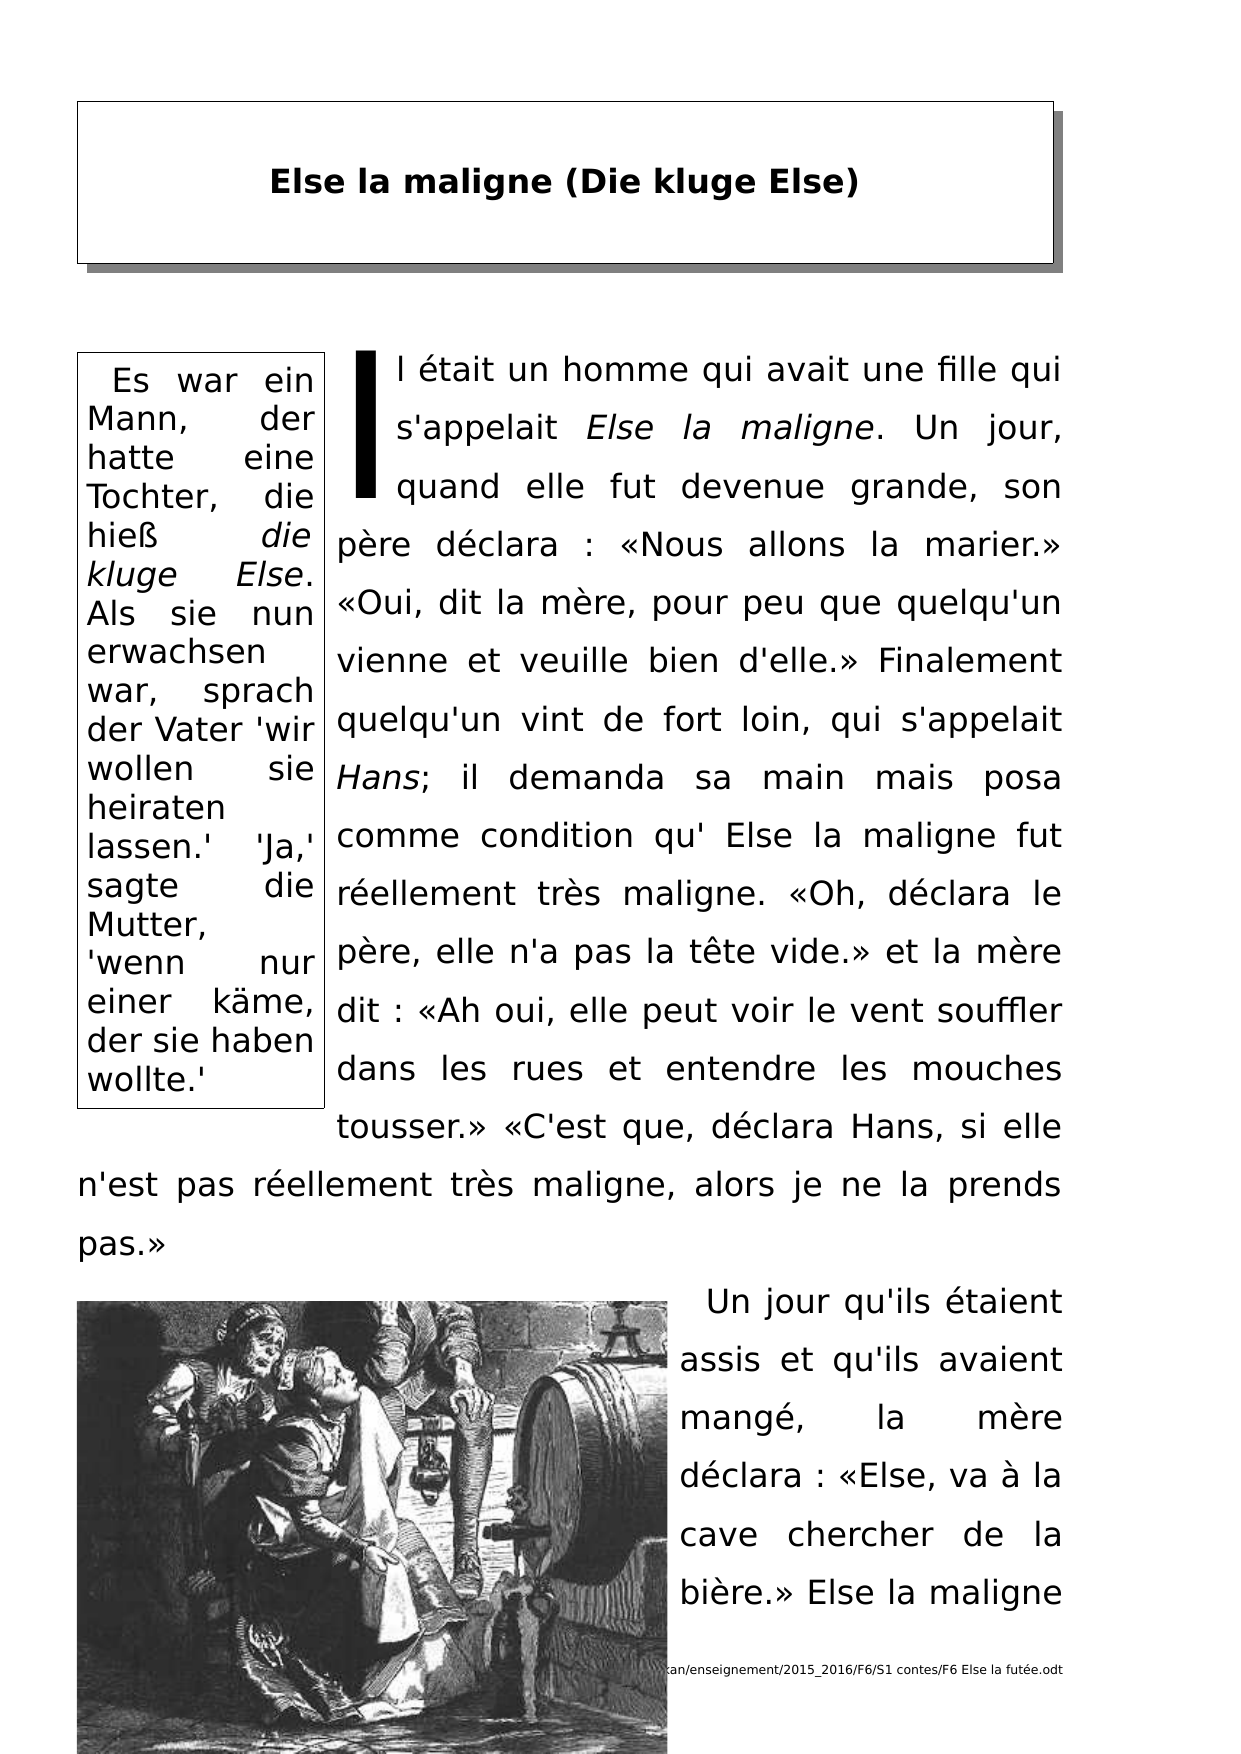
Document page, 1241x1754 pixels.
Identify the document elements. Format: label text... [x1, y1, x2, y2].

text Un jour qu'ils étaient assis et qu'ils avaient mangé, la mère déclara : «Else, va à la cave chercher de la bière.» Else la maligne [77, 1282, 1063, 1612]
picture [76, 1301, 668, 1754]
text Il était un homme qui avait une fille qui s'appelait Else la maligne. Un jour, quand elle fut devenue grande, son père déclara : «Nous allons la marier.» «Oui, dit la mère, pour peu que quelqu'un vienne et veuille bien d'elle.» Finalement quelqu'un vint de fort loin, qui s'appelait Hans; il demanda sa main mais posa comme condition qu' Else la maligne fut réellement très maligne. «Oh, déclara le père, elle n'a pas la tête vide.» et la mère dit : «Ah oui, elle peut voir le vent souffler dans les rues et entendre les mouches tousser.» «C'est que, déclara Hans, si elle n'est pas réellement très maligne, alors je ne la prends pas.» [77, 351, 1063, 1263]
text Else la maligne (Die kluge Else) [78, 159, 1052, 201]
text Es war ein Mann, der hatte eine Tochter, die hieß die kluge Else. Als sie nun erwachsen war, sprach der Vater 'wir wollen sie heiraten lassen.' 'Ja,' sagte die Mutter, 'wenn nur einer käme, der sie haben wollte.' [86, 361, 315, 1099]
